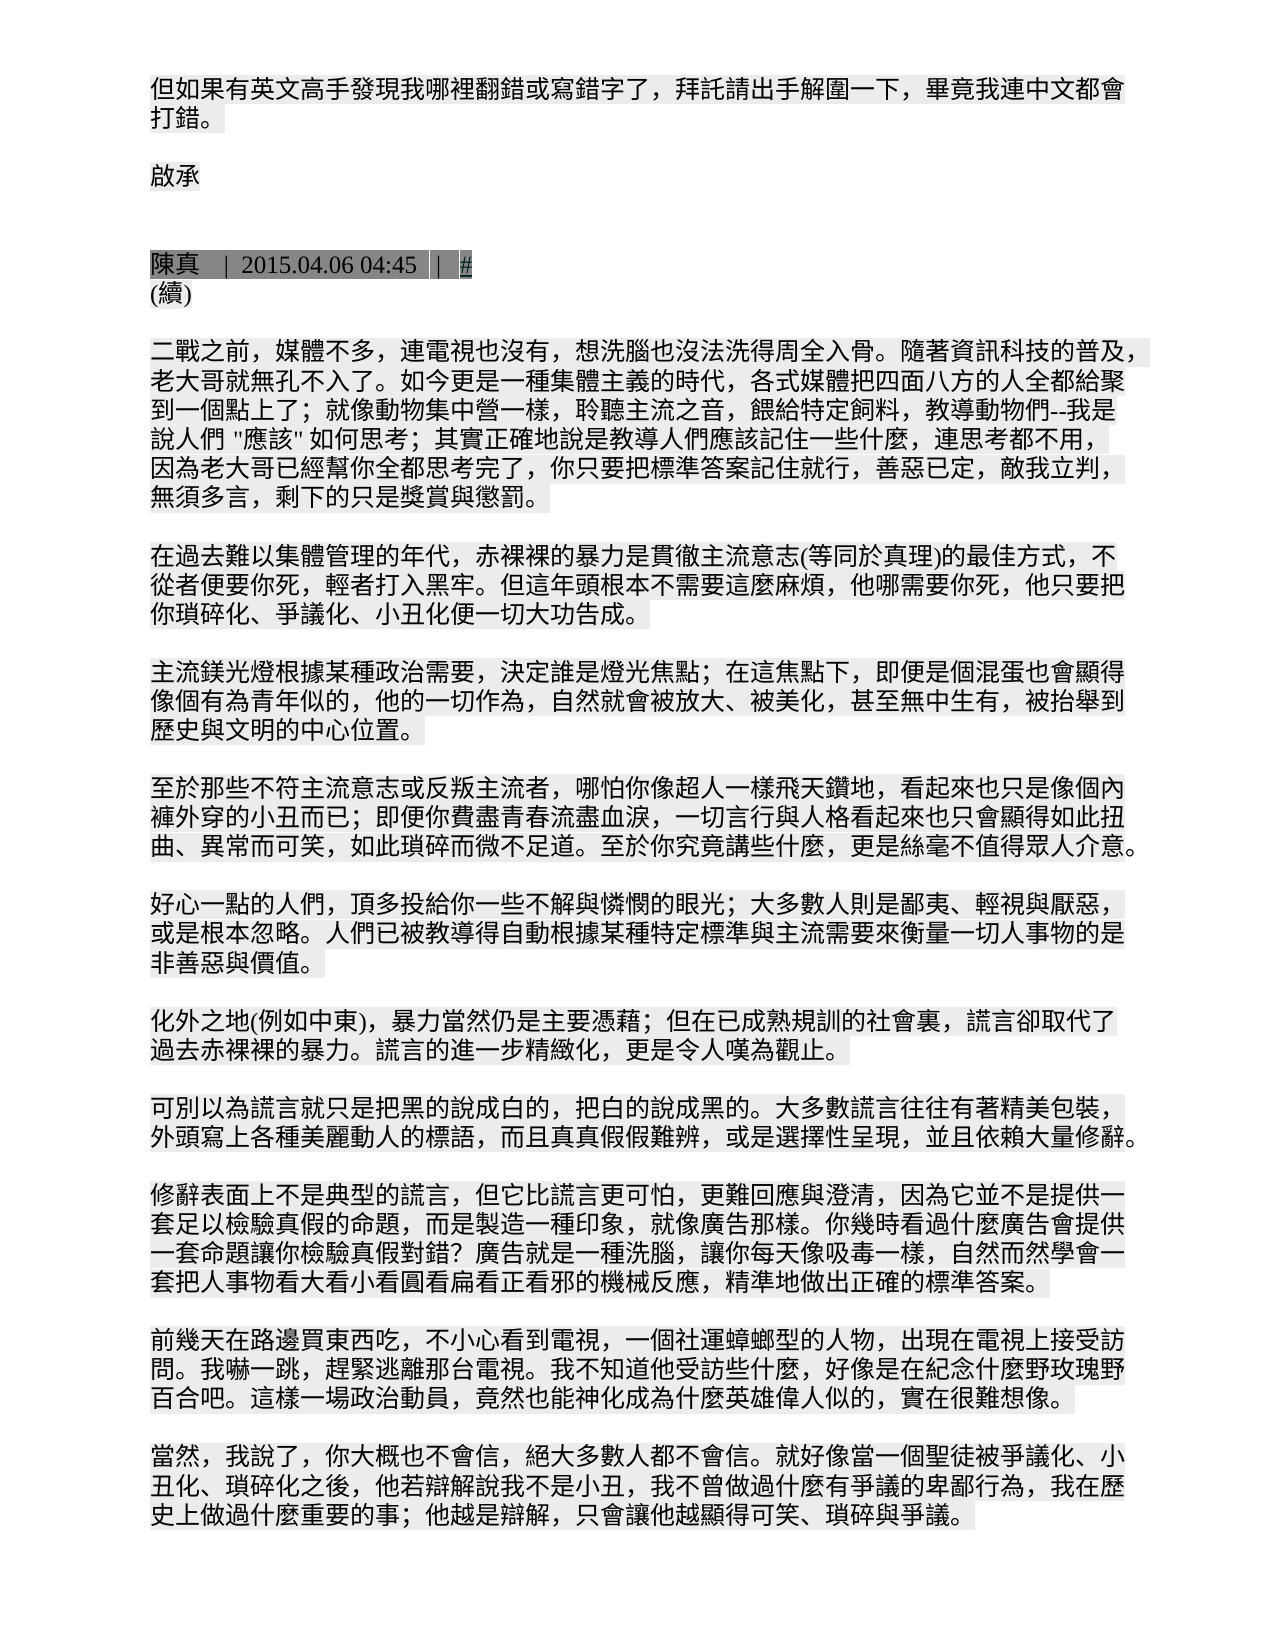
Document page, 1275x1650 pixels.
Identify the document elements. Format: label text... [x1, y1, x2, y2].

text 陳真 | 2015.04.06 04:45 | # [150, 250, 1125, 279]
text (續) 二戰之前，媒體不多，連電視也沒有，想洗腦也沒法洗得周全入骨。隨著資訊科技的普及，老大哥就無孔不入了。如今更是一種集體主義的時代，各式媒體把四面八方的人全都給聚到一個點上了；就像動物集中營一樣，聆聽主流之音，餵給特定飼料，教導動物們--我是說人們 "應該" 如何思考；其實正確地說是教導人們應該記住一些什麼，連思考都不用，因為老大哥已經幫你全都思考完了，你只要把標準答案記住就行，善惡已定，敵我立判，無須多言，剩下的只是獎賞與懲罰。 在過去難以集體管理的年代，赤裸裸的暴力是貫徹主流意志(等同於真理)的最佳方式，不從者便要你死，輕者打入黑牢。但這年頭根本不需要這麼麻煩，他哪需要你死，他只要把你瑣碎化、爭議化、小丑化便一切大功告成。 主流鎂光燈根據某種政治需要，決定誰是燈光焦點；在這焦點下，即便是個混蛋也會顯得像個有為青年似的，他的一切作為，自然就會被放大、被美化，甚至無中生有，被抬舉到歷史與文明的中心位置。 至於那些不符主流意志或反叛主流者，哪怕你像超人一樣飛天鑽地，看起來也只是像個內褲外穿的小丑而已；即便你費盡青春流盡血淚，一切言行與人格看起來也只會顯得如此扭曲、異常而可笑，如此瑣碎而微不足道。至於你究竟講些什麼，更是絲毫不值得眾人介意。 好心一點的人們，頂多投給你一些不解與憐憫的眼光；大多數人則是鄙夷、輕視與厭惡，或是根本忽略。人們已被教導得自動根據某種特定標準與主流需要來衡量一切人事物的是非善惡與價值。 化外之地(例如中東)，暴力當然仍是主要憑藉；但在已成熟規訓的社會裏，謊言卻取代了過去赤裸裸的暴力。謊言的進一步精緻化，更是令人嘆為觀止。 可別以為謊言就只是把黑的說成白的，把白的說成黑的。大多數謊言往往有著精美包裝，外頭寫上各種美麗動人的標語，而且真真假假難辨，或是選擇性呈現，並且依賴大量修辭。 修辭表面上不是典型的謊言，但它比謊言更可怕，更難回應與澄清，因為它並不是提供一套足以檢驗真假的命題，而是製造一種印象，就像廣告那樣。你幾時看過什麼廣告會提供一套命題讓你檢驗真假對錯？廣告就是一種洗腦，讓你每天像吸毒一樣，自然而然學會一套把人事物看大看小看圓看扁看正看邪的機械反應，精準地做出正確的標準答案。 前幾天在路邊買東西吃，不小心看到電視，一個社運蟑螂型的人物，出現在電視上接受訪問。我嚇一跳，趕緊逃離那台電視。我不知道他受訪些什麼，好像是在紀念什麼野玫瑰野百合吧。這樣一場政治動員，竟然也能神化成為什麼英雄偉人似的，實在很難想像。 當然，我說了，你大概也不會信，絕大多數人都不會信。就好像當一個聖徒被爭議化、小丑化、瑣碎化之後，他若辯解說我不是小丑，我不曾做過什麼有爭議的卑鄙行為，我在歷史上做過什麼重要的事；他越是辯解，只會讓他越顯得可笑、瑣碎與爭議。 同理，一個混蛋人渣，當他或她被神化被美化成為什麼偉大的青年導師或什麼理想家時，你說這根本就是瞎掰胡扯嘛，跟事實相差太遠了。你想，幾個人會信？幾乎沒有人會信。別人只會覺得你是不是哪根筋不對勁。 當然，內行人倒也不是一個都沒有。還是有的，只是鳳毛麟角很少遇到。記得有一次，一位政治、社運與學界的前輩來找我，他講起往事，講到某位當今青年學子的 "社運" 與學界偶像，我一時不小心，脫口而出說，"喔，你是在講那個人渣啊。" 沒想到前輩竟然擊掌叫好說對對對，就是那混蛋，然後接連罵上一大串，說他真是爛到爆。我聽了，覺得頗為欣慰，原本還以為這島上是不是大家腦袋全進水了。 [150, 279, 1125, 1559]
text 改好了，原來是誠摯，不是誠致。長信若翻完再一併貼在首頁。 過去以為自己的翻譯能力還行，覺得英文也不過就是一堆符號，查查字典自己拼湊成中文就行了，用中文代言好像不是太難。但隨著英文程度慢慢增加，我才知道任何語言其實都很困難，難不在表面意思或文法，而在於語言就像音樂，你掌握了音律或合弦，不代表你掌握了音樂。更難的是文字若不只是用來傳達某種資訊而是帶著可見的情感和意志，那麼翻譯就成了幾乎不可能的任務，一個字母和一個標點符號都有它原本的主人，世上不可能有其他代言人。 現實上或許還是需要或能夠翻譯，我只是說翻譯讓我很心虛，英文或中文也許都不難，但英中文若出自英雄筆下，我其實是沒什麼資格染指的，字面意思有了，英雄的神韻和氣度卻沒辦法傳達。我只是想這信既然有重要歷史意義，也許有人會想知道它究竟寫了些什麼。但如果有英文高手發現我哪裡翻錯或寫錯字了，拜託請出手解圍一下，畢竟我連中文都會打錯。 啟承 [150, 75, 1125, 191]
